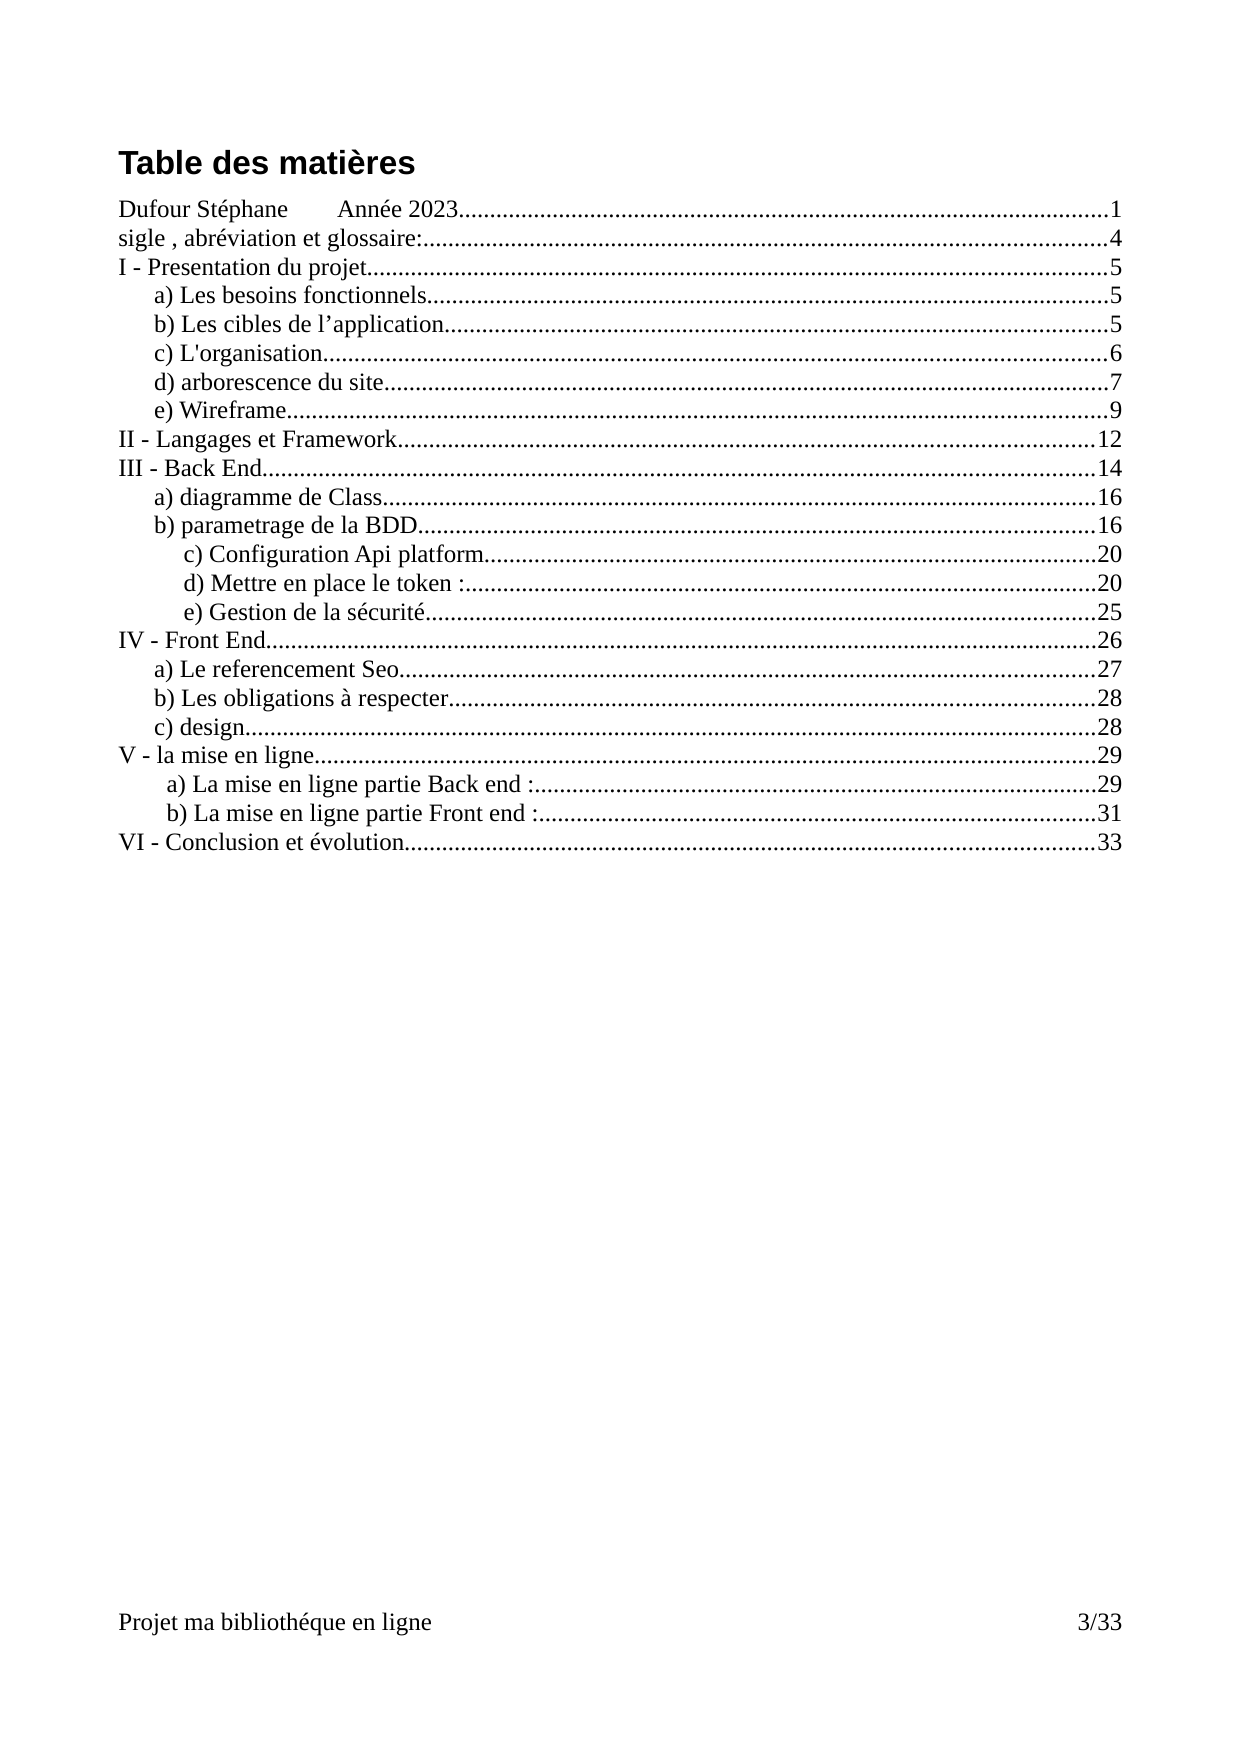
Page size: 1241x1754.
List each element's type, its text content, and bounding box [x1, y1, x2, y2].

text b) Les cibles de l’application 5 [148, 309, 1122, 338]
text e) Gestion de la sécurité 25 [177, 597, 1122, 625]
text d) Mettre en place le token : 20 [177, 568, 1122, 597]
text I - Presentation du projet 5 [118, 252, 1122, 280]
subtitle Table des matières [118, 143, 1122, 182]
text e) Wireframe 9 [148, 395, 1122, 424]
text d) arborescence du site 7 [148, 367, 1122, 395]
text III - Back End 14 [118, 453, 1122, 482]
text a) Les besoins fonctionnels 5 [148, 280, 1122, 309]
text a) La mise en ligne partie Back end : 29 [148, 769, 1122, 798]
text b) La mise en ligne partie Front end : 31 [148, 798, 1122, 827]
text b) Les obligations à respecter 28 [148, 683, 1122, 712]
text c) design 28 [148, 712, 1122, 740]
text a) Le referencement Seo 27 [148, 654, 1122, 683]
text IV - Front End 26 [118, 625, 1122, 654]
text V - la mise en ligne 29 [118, 740, 1122, 769]
text a) diagramme de Class 16 [148, 482, 1122, 510]
text II - Langages et Framework 12 [118, 424, 1122, 453]
text c) L'organisation 6 [148, 338, 1122, 367]
text sigle , abréviation et glossaire: 4 [118, 223, 1122, 252]
text VI - Conclusion et évolution 33 [118, 827, 1122, 855]
text Dufour Stéphane Année 2023 1 [118, 194, 1122, 223]
text b) parametrage de la BDD 16 [148, 510, 1122, 539]
text c) Configuration Api platform 20 [177, 539, 1122, 568]
